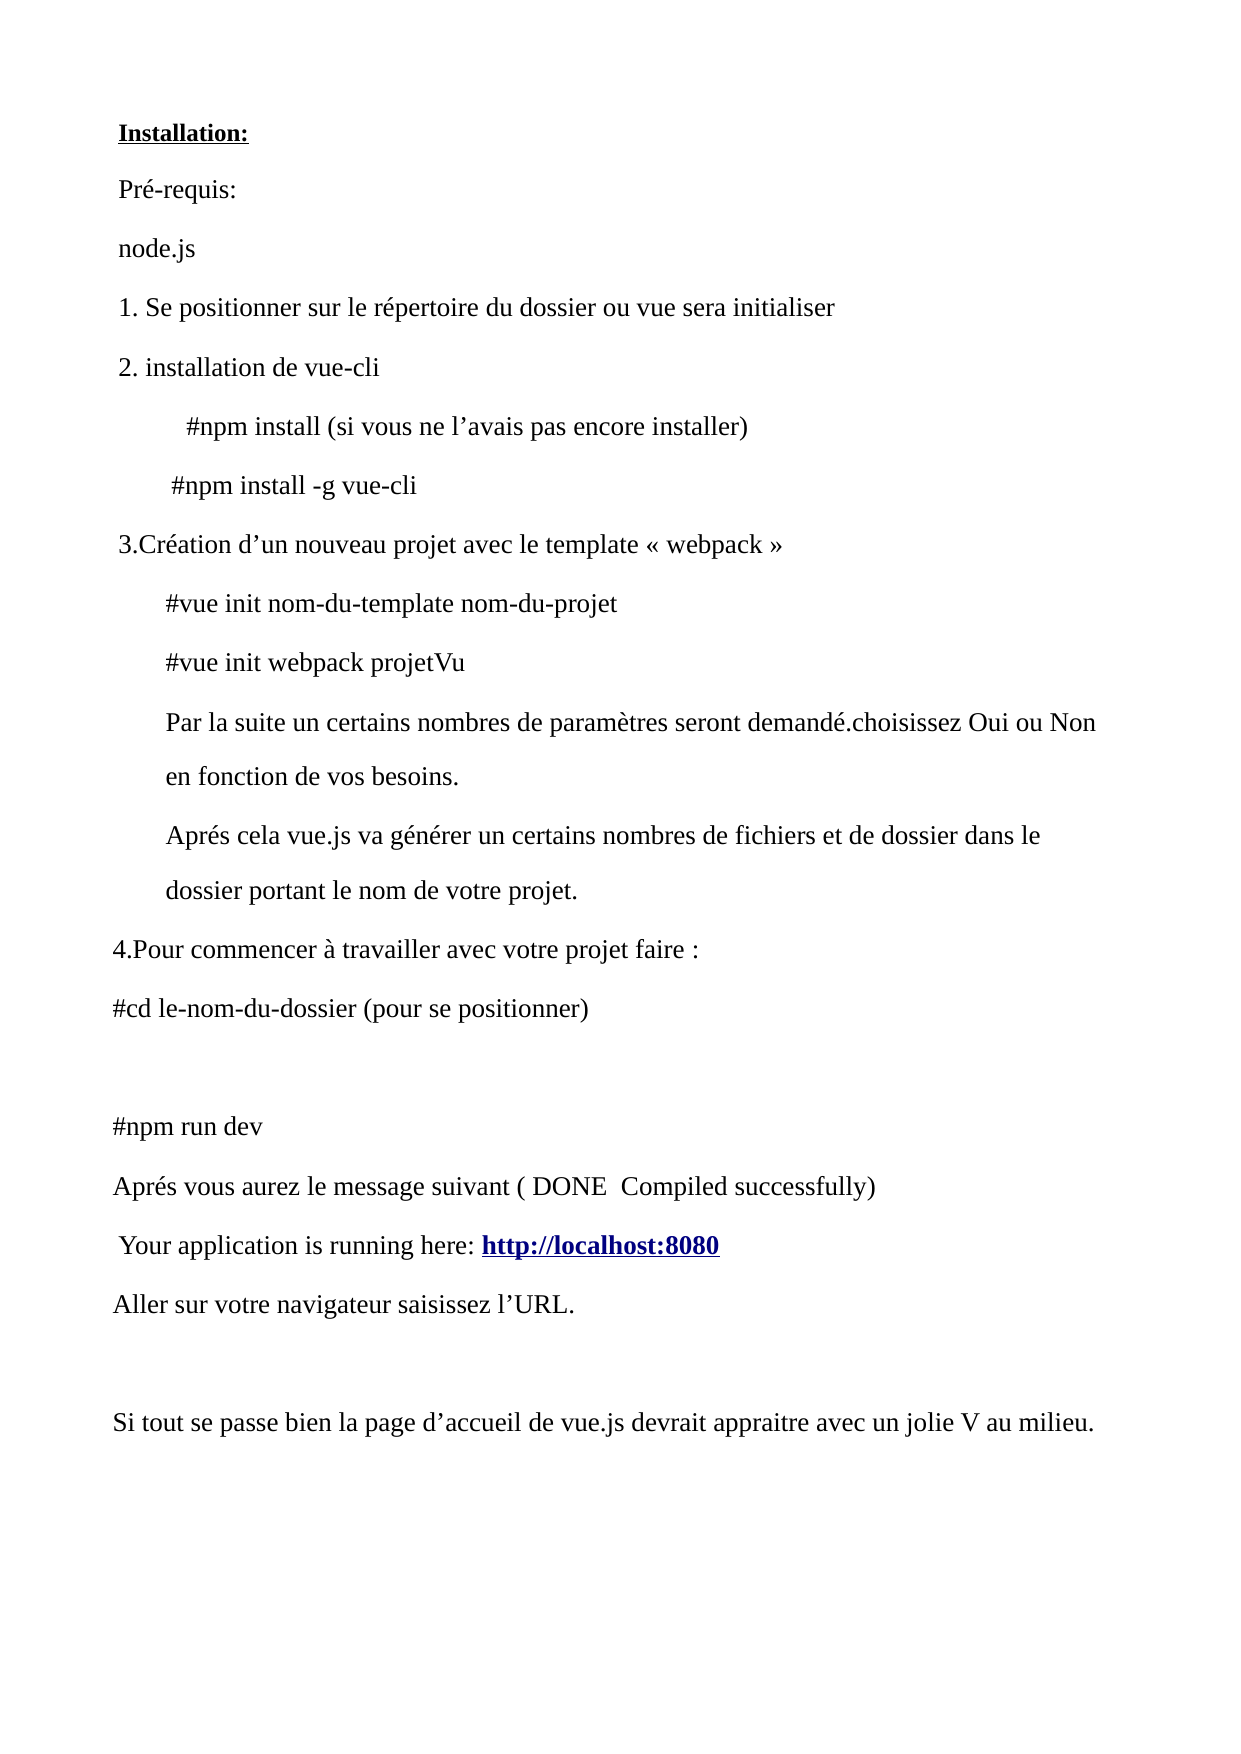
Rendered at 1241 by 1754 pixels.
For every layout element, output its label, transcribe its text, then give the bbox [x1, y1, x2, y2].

text #vue init webpack projetVu [165, 646, 1122, 678]
text Aller sur votre navigateur saisissez l’URL. [112, 1288, 1122, 1319]
text Par la suite un certains nombres de paramètres seront demandé.choisissez Oui ou Non en fonction de vos besoins. [165, 706, 1122, 791]
text 3.Création d’un nouveau projet avec le template « webpack » [118, 528, 1122, 559]
text Si tout se passe bien la page d’accueil de vue.js devrait appraitre avec un jolie V au milieu. [112, 1406, 1122, 1437]
text Aprés vous aurez le message suivant ( DONE Compiled successfully) [112, 1169, 1122, 1201]
text 4.Pour commencer à travailler avec votre projet faire : [112, 933, 1122, 964]
text #npm install (si vous ne l’avais pas encore installer) [112, 410, 1122, 441]
text Installation: [118, 118, 1122, 147]
text 1. Se positionner sur le répertoire du dossier ou vue sera initialiser [118, 291, 1122, 323]
text node.js [118, 232, 1122, 263]
text Aprés cela vue.js va générer un certains nombres de fichiers et de dossier dans le dossier portant le nom de votre projet. [165, 819, 1122, 905]
text Your application is running here: http://localhost:8080 [118, 1229, 1122, 1260]
text #npm run dev [112, 1110, 1122, 1142]
text #vue init nom-du-template nom-du-projet [165, 587, 1122, 618]
text #npm install -g vue-cli [171, 469, 1122, 500]
text 2. installation de vue-cli [118, 351, 1122, 382]
text Pré-requis: [118, 173, 1122, 204]
text #cd le-nom-du-dossier (pour se positionner) [112, 992, 1122, 1023]
